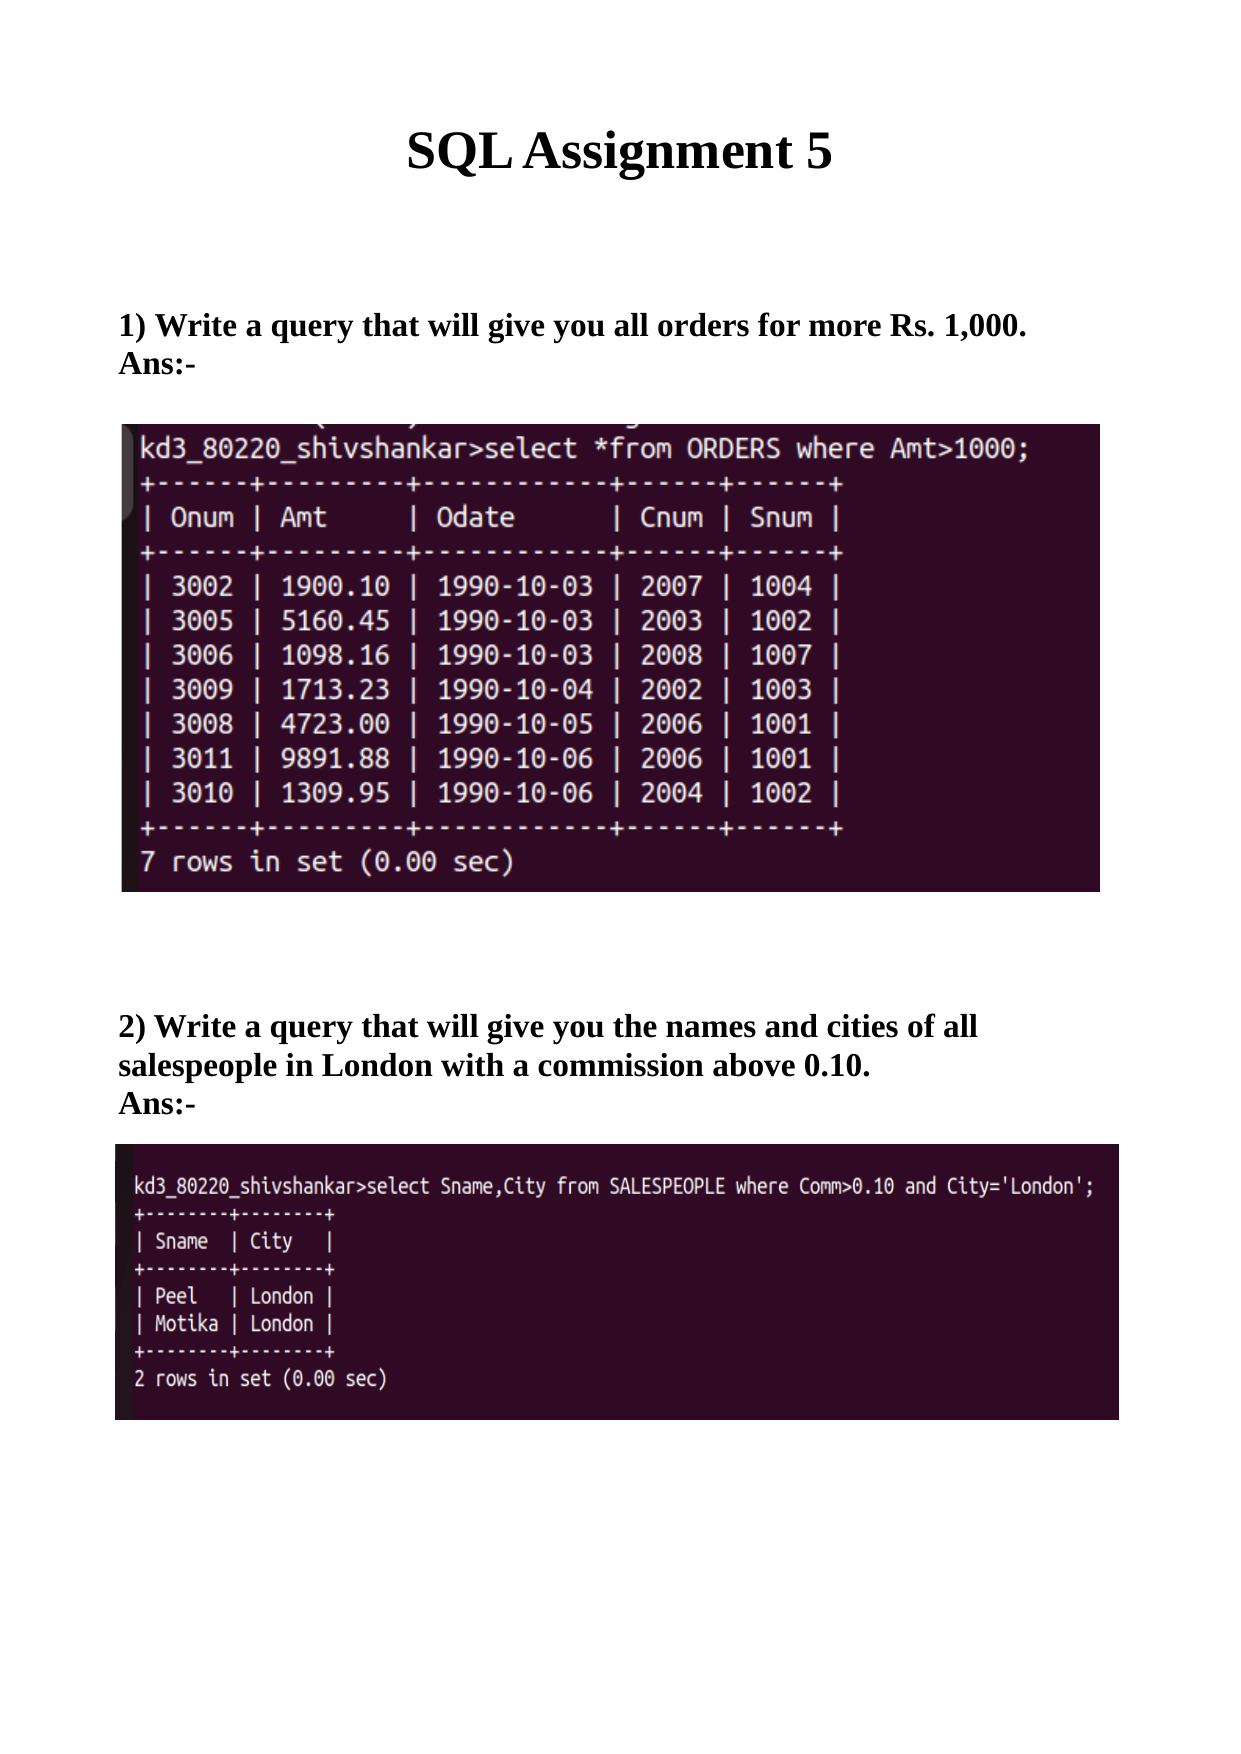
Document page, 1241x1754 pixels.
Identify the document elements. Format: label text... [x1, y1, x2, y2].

picture [121, 424, 1100, 892]
text Ans:- [118, 1083, 1122, 1121]
text Ans:- [118, 343, 1122, 382]
picture [115, 1144, 1119, 1420]
text 2) Write a query that will give you the names and cities of all salespeople in London with a commission above 0.10. [118, 1006, 1122, 1083]
text SQL Assignment 5 [118, 118, 1122, 180]
text 1) Write a query that will give you all orders for more Rs. 1,000. [118, 305, 1122, 343]
